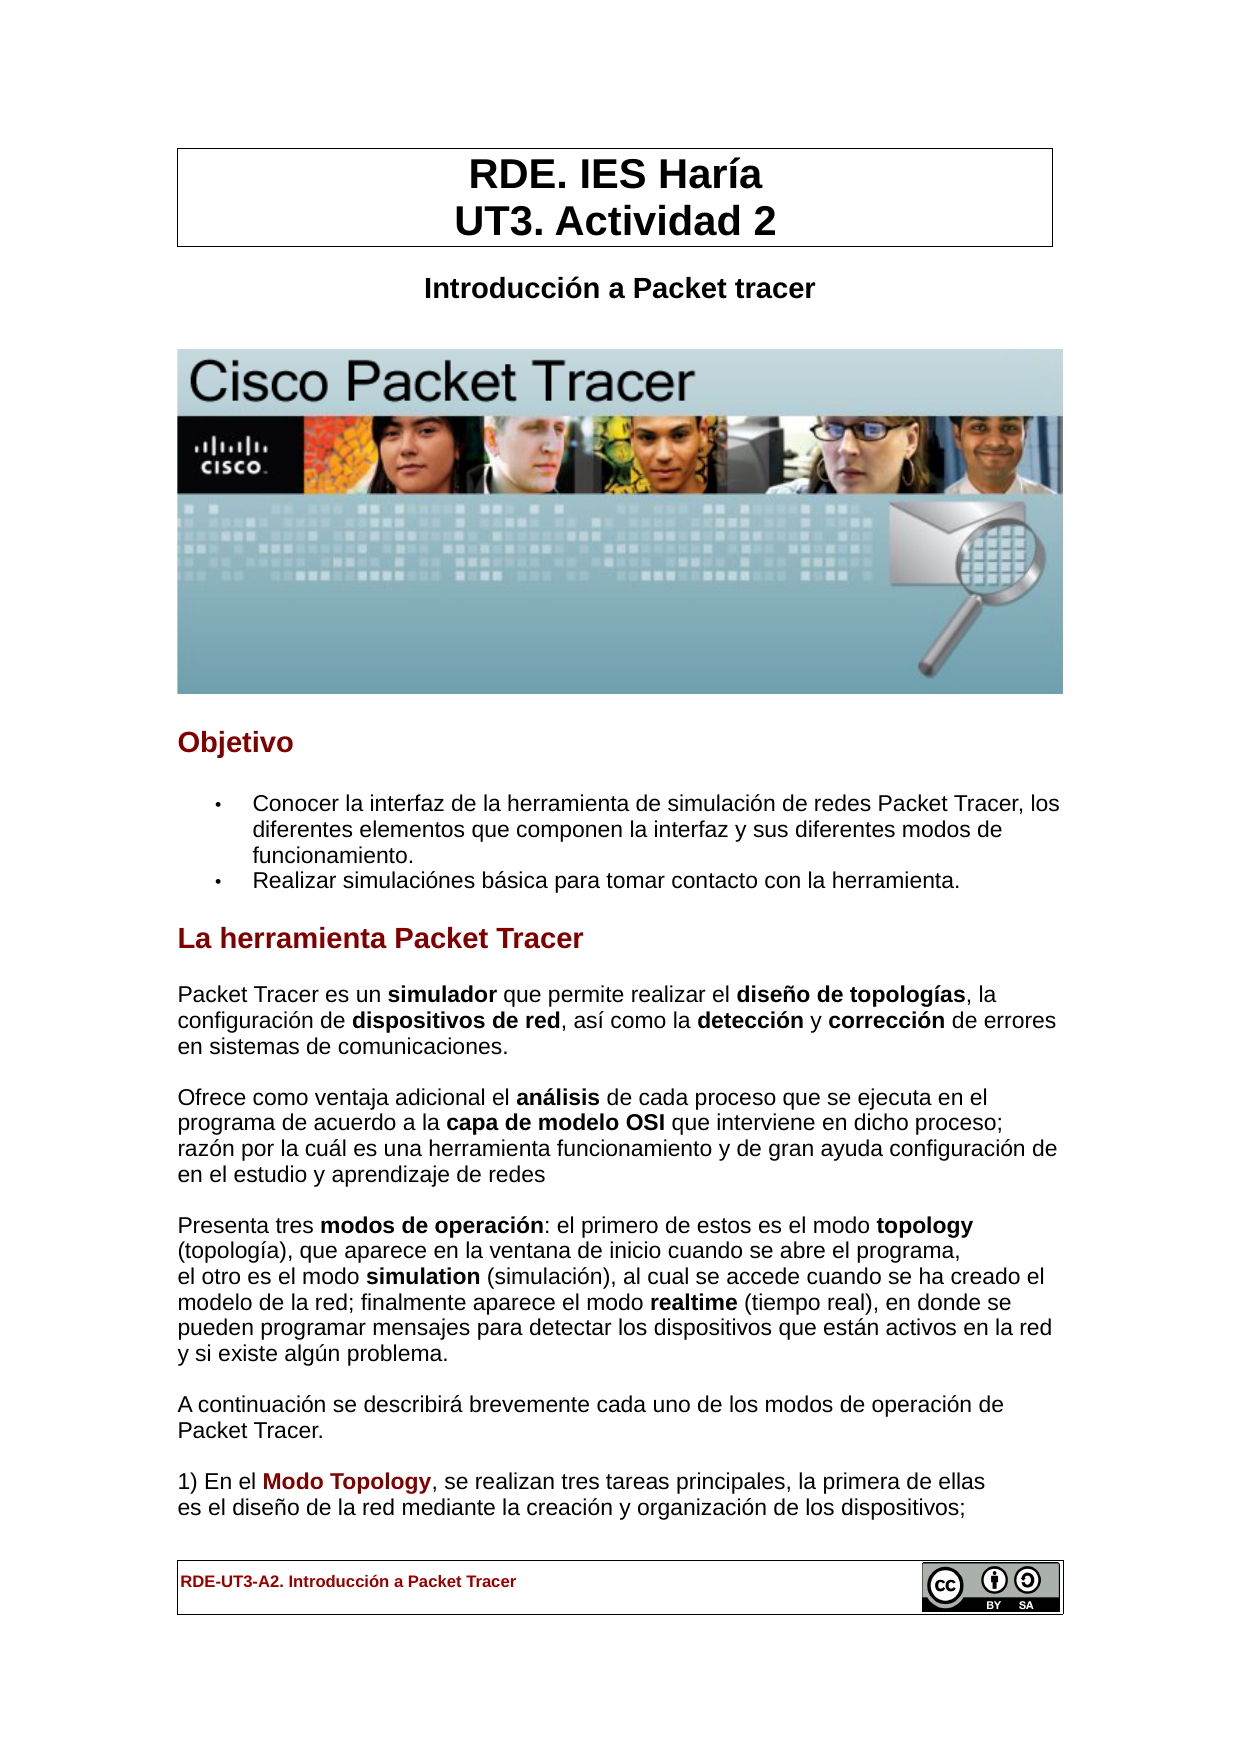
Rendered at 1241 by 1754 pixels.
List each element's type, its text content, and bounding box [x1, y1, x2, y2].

text Ofrece como ventaja adicional el análisis de cada proceso que se ejecuta en el programa de acuerdo a la capa de modelo OSI que interviene en dicho proceso; razón por la cuál es una herramienta funcionamiento y de gran ayuda configuración de en el estudio y aprendizaje de redes [177, 1084, 1063, 1187]
text el otro es el modo simulation (simulación), al cual se accede cuando se ha creado el modelo de la red; finalmente aparece el modo realtime (tiempo real), en donde se pueden programar mensajes para detectar los dispositivos que están activos en la red y si existe algún problema. [177, 1264, 1063, 1366]
list Realizar simulaciónes básica para tomar contacto con la herramienta. [215, 868, 1063, 894]
text RDE. IES Haría [178, 149, 1052, 194]
list Conocer la interfaz de la herramienta de simulación de redes Packet Tracer, los diferentes elementos que componen la interfaz y sus diferentes modos de funcionamiento. [215, 791, 1063, 868]
text es el diseño de la red mediante la creación y organización de los dispositivos; [177, 1494, 1063, 1520]
picture [177, 349, 1063, 694]
picture [922, 1562, 1060, 1612]
text La herramienta Packet Tracer [177, 922, 1063, 954]
text UT3. Actividad 2 [178, 194, 1052, 246]
text A continuación se describirá brevemente cada uno de los modos de operación de Packet Tracer. [177, 1392, 1063, 1443]
text Objetivo [177, 726, 1063, 758]
text Presenta tres modos de operación: el primero de estos es el modo topology (topología), que aparece en la ventana de inicio cuando se abre el programa, [177, 1212, 1063, 1264]
text Packet Tracer es un simulador que permite realizar el diseño de topologías, la configuración de dispositivos de red, así como la detección y corrección de errores en sistemas de comunicaciones. [177, 982, 1063, 1059]
text 1) En el Modo Topology, se realizan tres tareas principales, la primera de ellas [177, 1468, 1063, 1494]
subtitle Introducción a Packet tracer [177, 272, 1063, 304]
